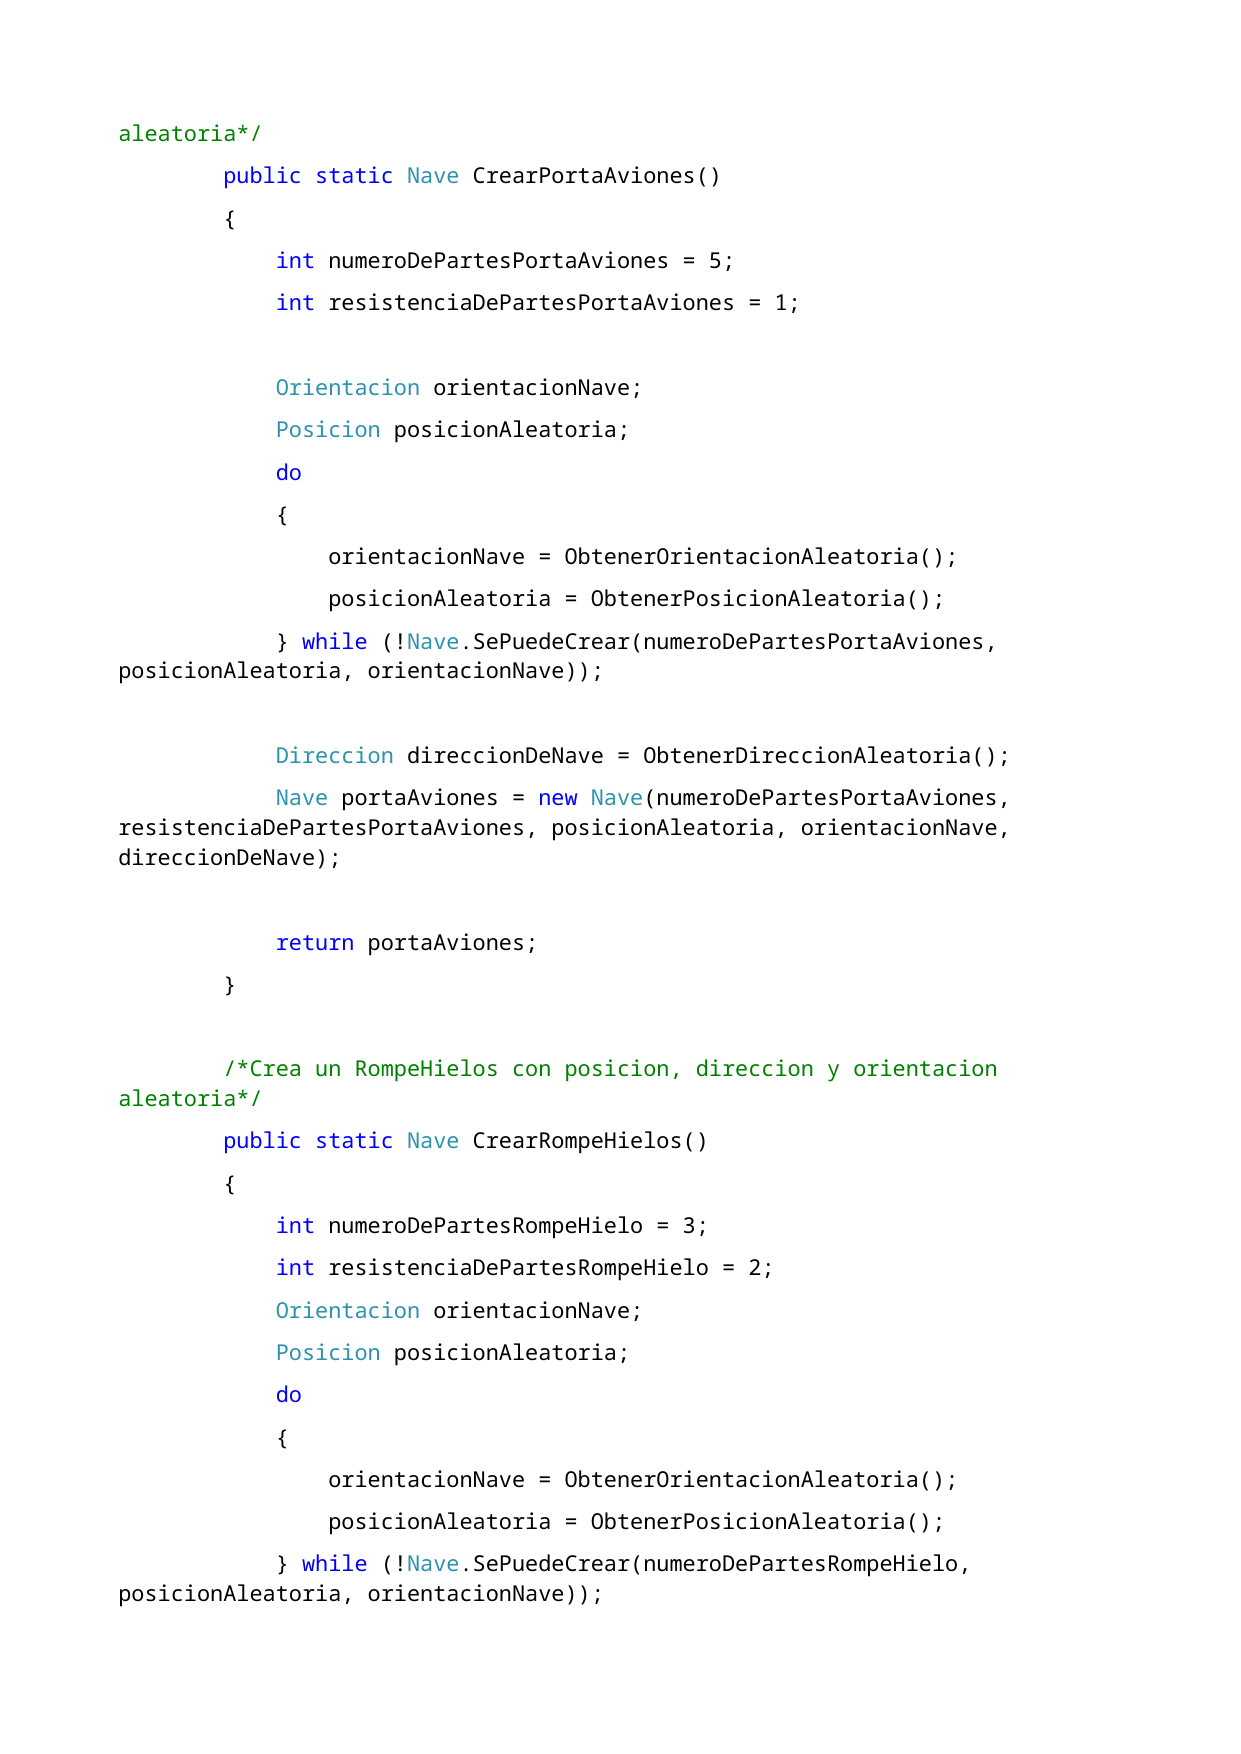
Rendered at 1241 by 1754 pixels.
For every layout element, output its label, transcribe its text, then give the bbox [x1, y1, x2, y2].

text Nave portaAviones = new Nave(numeroDePartesPortaAviones, resistenciaDePartesPortaAviones, posicionAleatoria, orientacionNave, direccionDeNave); [118, 782, 1122, 872]
text { [118, 1421, 1122, 1451]
text int resistenciaDePartesPortaAviones = 1; [118, 287, 1122, 317]
text orientacionNave = ObtenerOrientacionAleatoria(); [118, 541, 1122, 571]
text } [118, 969, 1122, 998]
text do [118, 1379, 1122, 1409]
text Orientacion orientacionNave; [118, 372, 1122, 402]
text do [118, 456, 1122, 486]
text /*Crea un RompeHielos con posicion, direccion y orientacion aleatoria*/ [118, 1053, 1122, 1113]
text int numeroDePartesPortaAviones = 5; [118, 245, 1122, 275]
text int numeroDePartesRompeHielo = 3; [118, 1210, 1122, 1240]
text public static Nave CrearRompeHielos() [118, 1125, 1122, 1155]
text posicionAleatoria = ObtenerPosicionAleatoria(); [118, 1506, 1122, 1536]
text int resistenciaDePartesRompeHielo = 2; [118, 1252, 1122, 1282]
text posicionAleatoria = ObtenerPosicionAleatoria(); [118, 583, 1122, 613]
text Direccion direccionDeNave = ObtenerDireccionAleatoria(); [118, 740, 1122, 770]
text { [118, 203, 1122, 232]
text } while (!Nave.SePuedeCrear(numeroDePartesRompeHielo, posicionAleatoria, orientacionNave)); [118, 1548, 1122, 1608]
text } while (!Nave.SePuedeCrear(numeroDePartesPortaAviones, posicionAleatoria, orientacionNave)); [118, 626, 1122, 685]
text return portaAviones; [118, 926, 1122, 956]
text Posicion posicionAleatoria; [118, 414, 1122, 444]
text { [118, 1168, 1122, 1197]
text { [118, 499, 1122, 528]
text aleatoria*/ [118, 118, 1122, 148]
text orientacionNave = ObtenerOrientacionAleatoria(); [118, 1464, 1122, 1493]
text Orientacion orientacionNave; [118, 1294, 1122, 1324]
text Posicion posicionAleatoria; [118, 1337, 1122, 1367]
text public static Nave CrearPortaAviones() [118, 160, 1122, 190]
